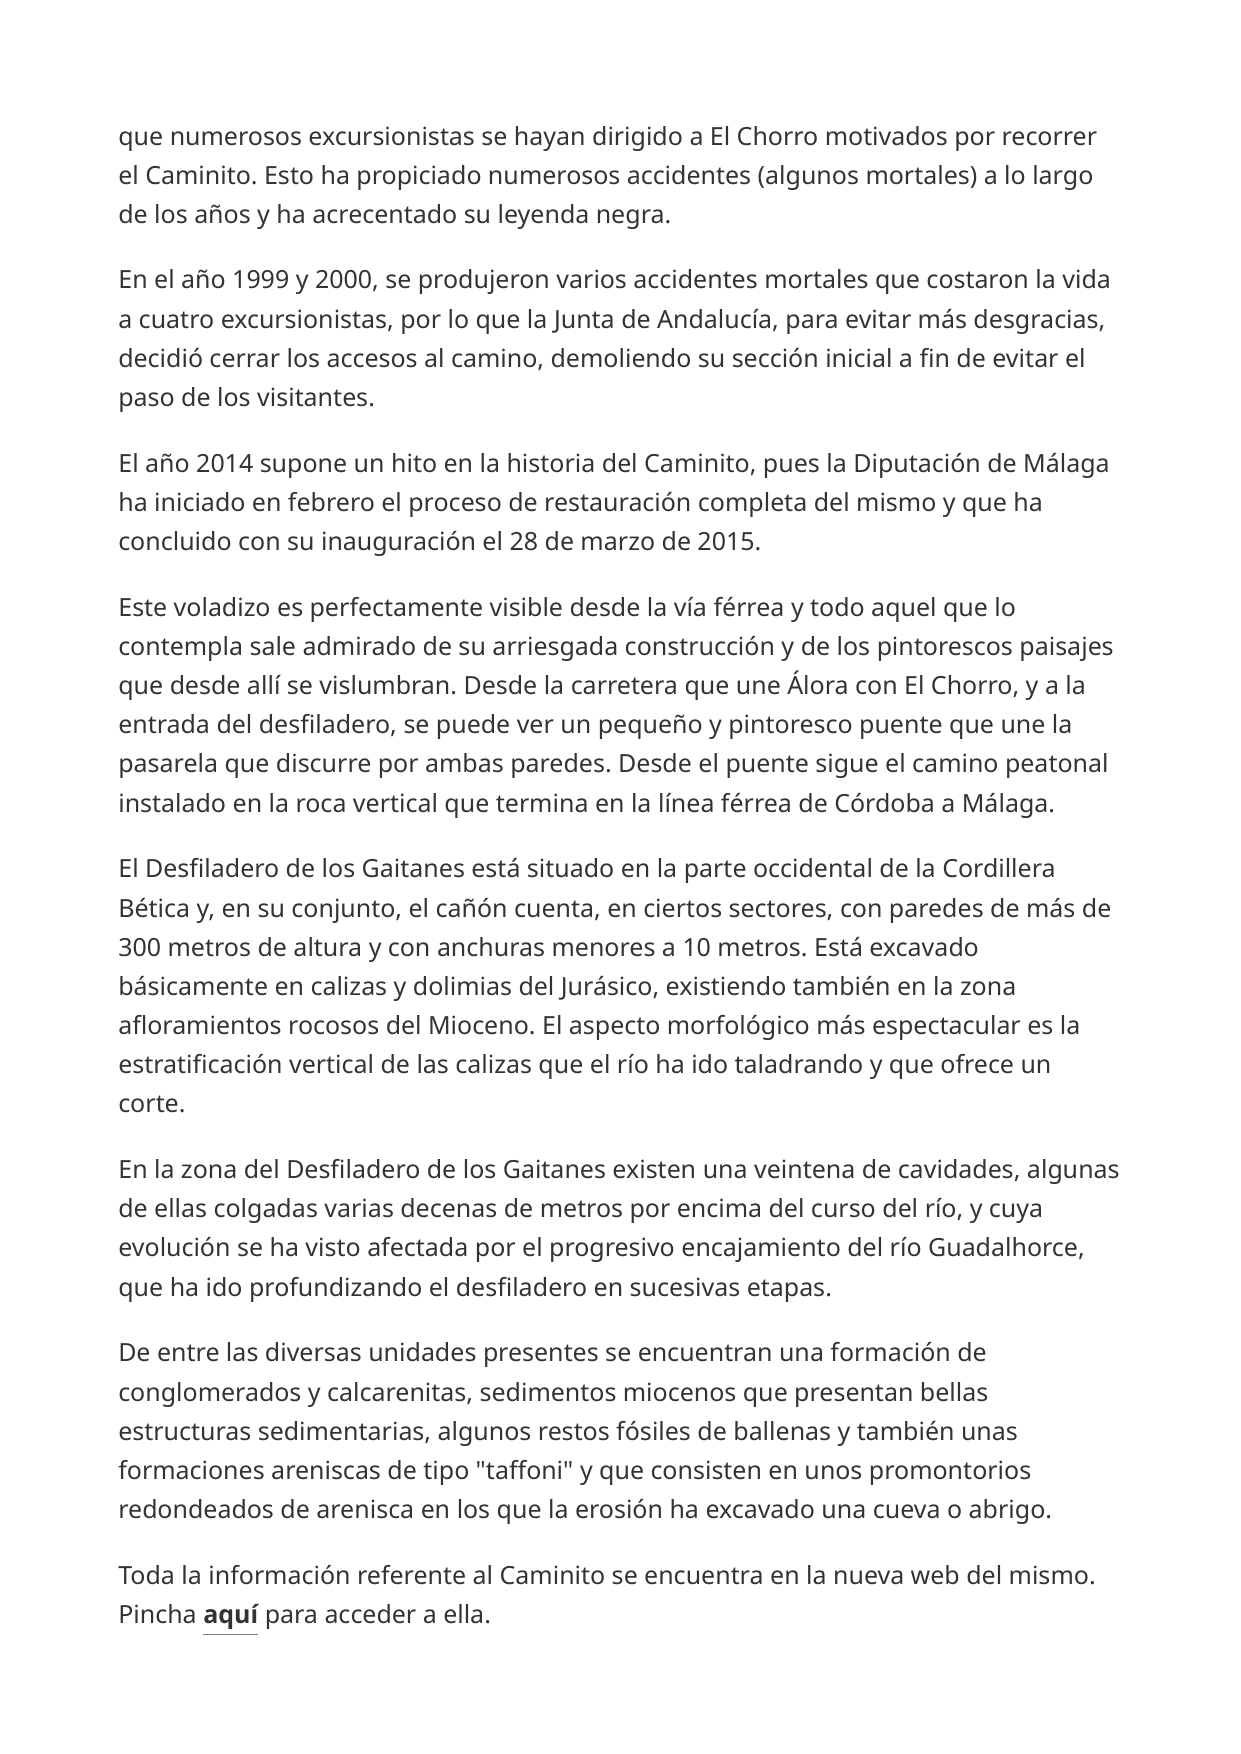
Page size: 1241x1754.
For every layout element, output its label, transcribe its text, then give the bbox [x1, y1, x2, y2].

text Toda la información referente al Caminito se encuentra en la nueva web del mismo. Pincha aquí para acceder a ella. [118, 1557, 1122, 1634]
text En la zona del Desfiladero de los Gaitanes existen una veintena de cavidades, algunas de ellas colgadas varias decenas de metros por encima del curso del río, y cuya evolución se ha visto afectada por el progresivo encajamiento del río Guadalhorce, que ha ido profundizando el desfiladero en sucesivas etapas. [118, 1152, 1122, 1303]
text Este voladizo es perfectamente visible desde la vía férrea y todo aquel que lo contempla sale admirado de su arriesgada construcción y de los pintorescos paisajes que desde allí se vislumbran. Desde la carretera que une Álora con El Chorro, y a la entrada del desfiladero, se puede ver un pequeño y pintoresco puente que une la pasarela que discurre por ambas paredes. Desde el puente sigue el camino peatonal instalado en la roca vertical que termina en la línea férrea de Córdoba a Málaga. [118, 589, 1122, 819]
text De entre las diversas unidades presentes se encuentran una formación de conglomerados y calcarenitas, sedimentos miocenos que presentan bellas estructuras sedimentarias, algunos restos fósiles de ballenas y también unas formaciones areniscas de tipo "taffoni" y que consisten en unos promontorios redondeados de arenisca en los que la erosión ha excavado una cueva o abrigo. [118, 1335, 1122, 1526]
text El año 2014 supone un hito en la historia del Caminito, pues la Diputación de Málaga ha iniciado en febrero el proceso de restauración completa del mismo y que ha concluido con su inauguración el 28 de marzo de 2015. [118, 445, 1122, 558]
text En el año 1999 y 2000, se produjeron varios accidentes mortales que costaron la vida a cuatro excursionistas, por lo que la Junta de Andalucía, para evitar más desgracias, decidió cerrar los accesos al camino, demoliendo su sección inicial a fin de evitar el paso de los visitantes. [118, 262, 1122, 414]
text El Desfiladero de los Gaitanes está situado en la parte occidental de la Cordillera Bética y, en su conjunto, el cañón cuenta, en ciertos sectores, con paredes de más de 300 metros de altura y con anchuras menores a 10 metros. Está excavado básicamente en calizas y dolimias del Jurásico, existiendo también en la zona afloramientos rocosos del Mioceno. El aspecto morfológico más espectacular es la estratificación vertical de las calizas que el río ha ido taladrando y que ofrece un corte. [118, 851, 1122, 1120]
text que numerosos excursionistas se hayan dirigido a El Chorro motivados por recorrer el Caminito. Esto ha propiciado numerosos accidentes (algunos mortales) a lo largo de los años y ha acrecentado su leyenda negra. [118, 118, 1122, 231]
